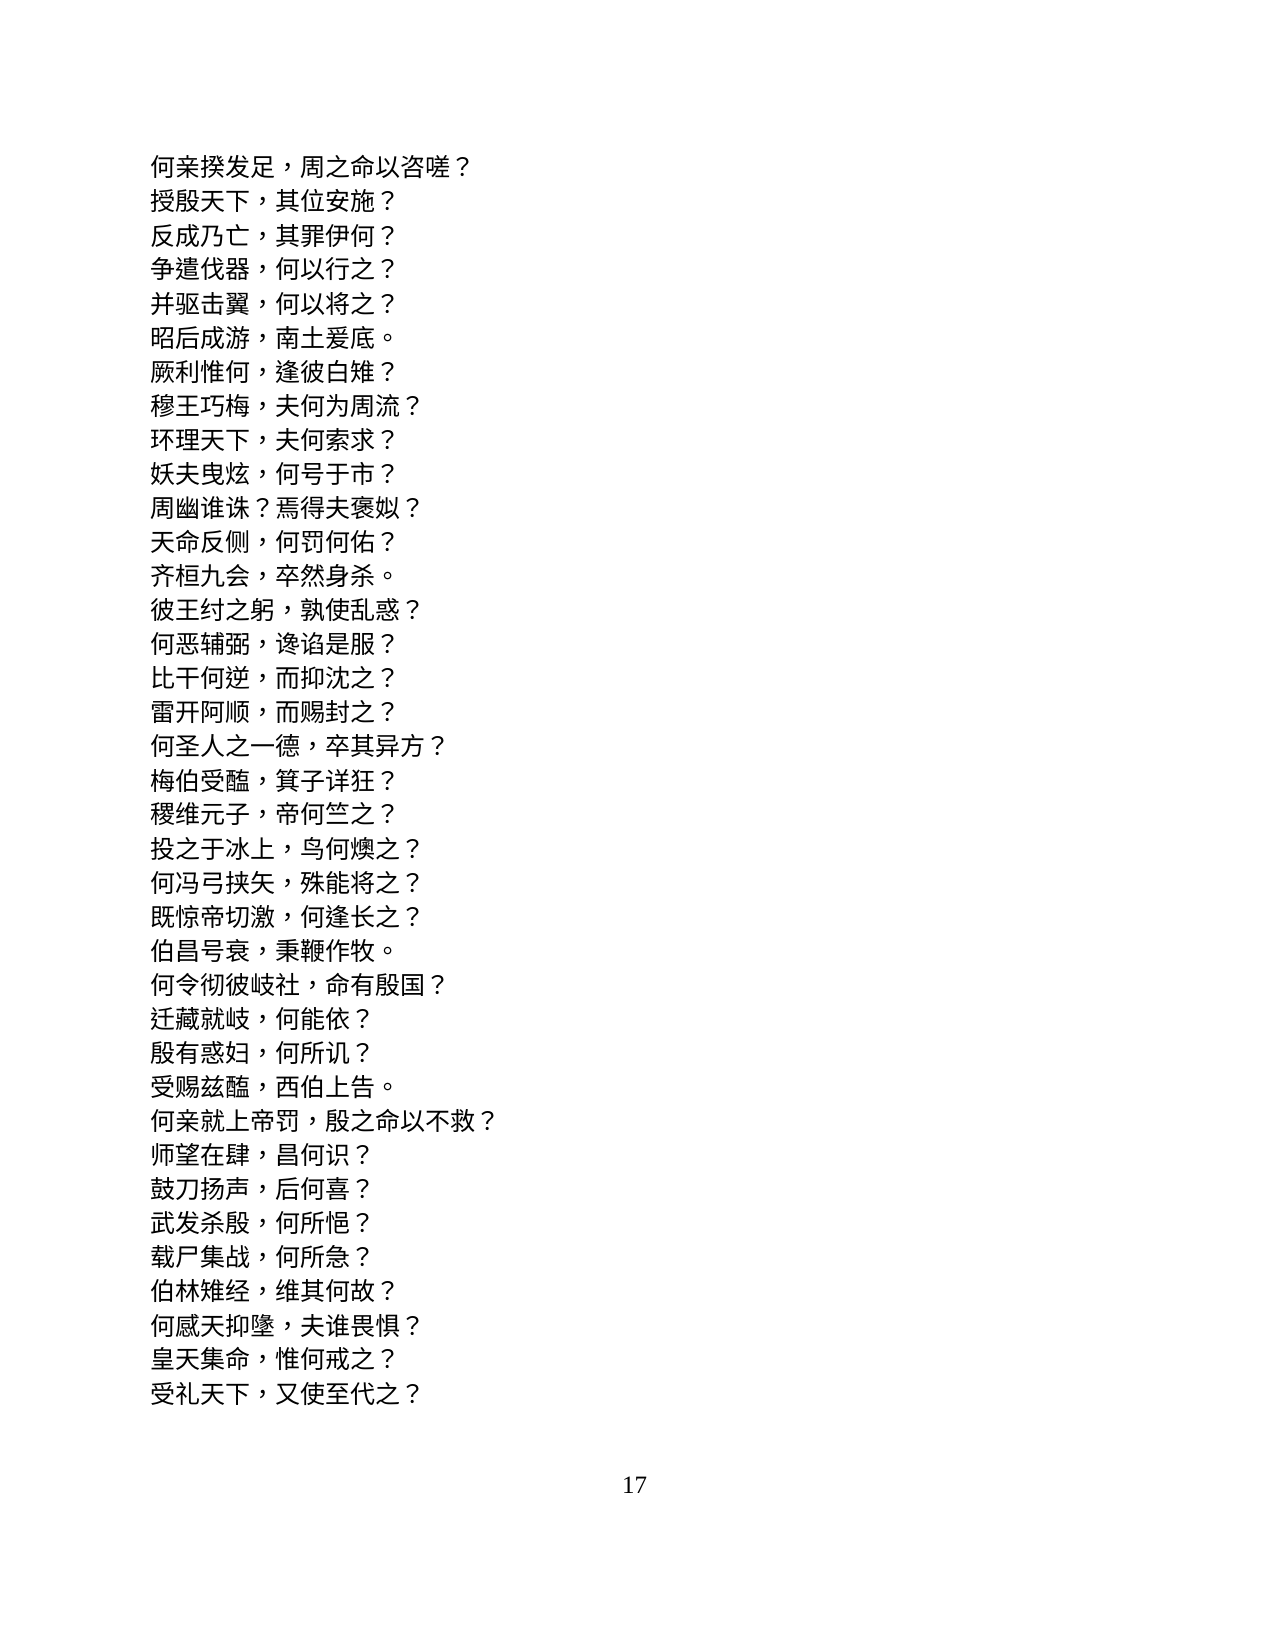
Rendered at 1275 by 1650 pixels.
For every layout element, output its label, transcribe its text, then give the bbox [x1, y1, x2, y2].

text 何亲揆发足，周之命以咨嗟？ 授殷天下，其位安施？ 反成乃亡，其罪伊何？ 争遣伐器，何以行之？ 并驱击翼，何以将之？ 昭后成游，南土爰底。 厥利惟何，逢彼白雉？ 穆王巧梅，夫何为周流？ 环理天下，夫何索求？ 妖夫曳炫，何号于市？ 周幽谁诛？焉得夫褒姒？ 天命反侧，何罚何佑？ 齐桓九会，卒然身杀。 彼王纣之躬，孰使乱惑？ 何恶辅弼，谗谄是服？ 比干何逆，而抑沈之？ 雷开阿顺，而赐封之？ 何圣人之一德，卒其异方？ 梅伯受醢，箕子详狂？ 稷维元子，帝何竺之？ 投之于冰上，鸟何燠之？ 何冯弓挟矢，殊能将之？ 既惊帝切激，何逢长之？ 伯昌号衰，秉鞭作牧。 何令彻彼岐社，命有殷国？ 迁藏就岐，何能依？ 殷有惑妇，何所讥？ 受赐兹醢，西伯上告。 何亲就上帝罚，殷之命以不救？ 师望在肆，昌何识？ 鼓刀扬声，后何喜？ 武发杀殷，何所悒？ 载尸集战，何所急？ 伯林雉经，维其何故？ 何感天抑墬，夫谁畏惧？ 皇天集命，惟何戒之？ 受礼天下，又使至代之？ [150, 150, 1125, 1410]
